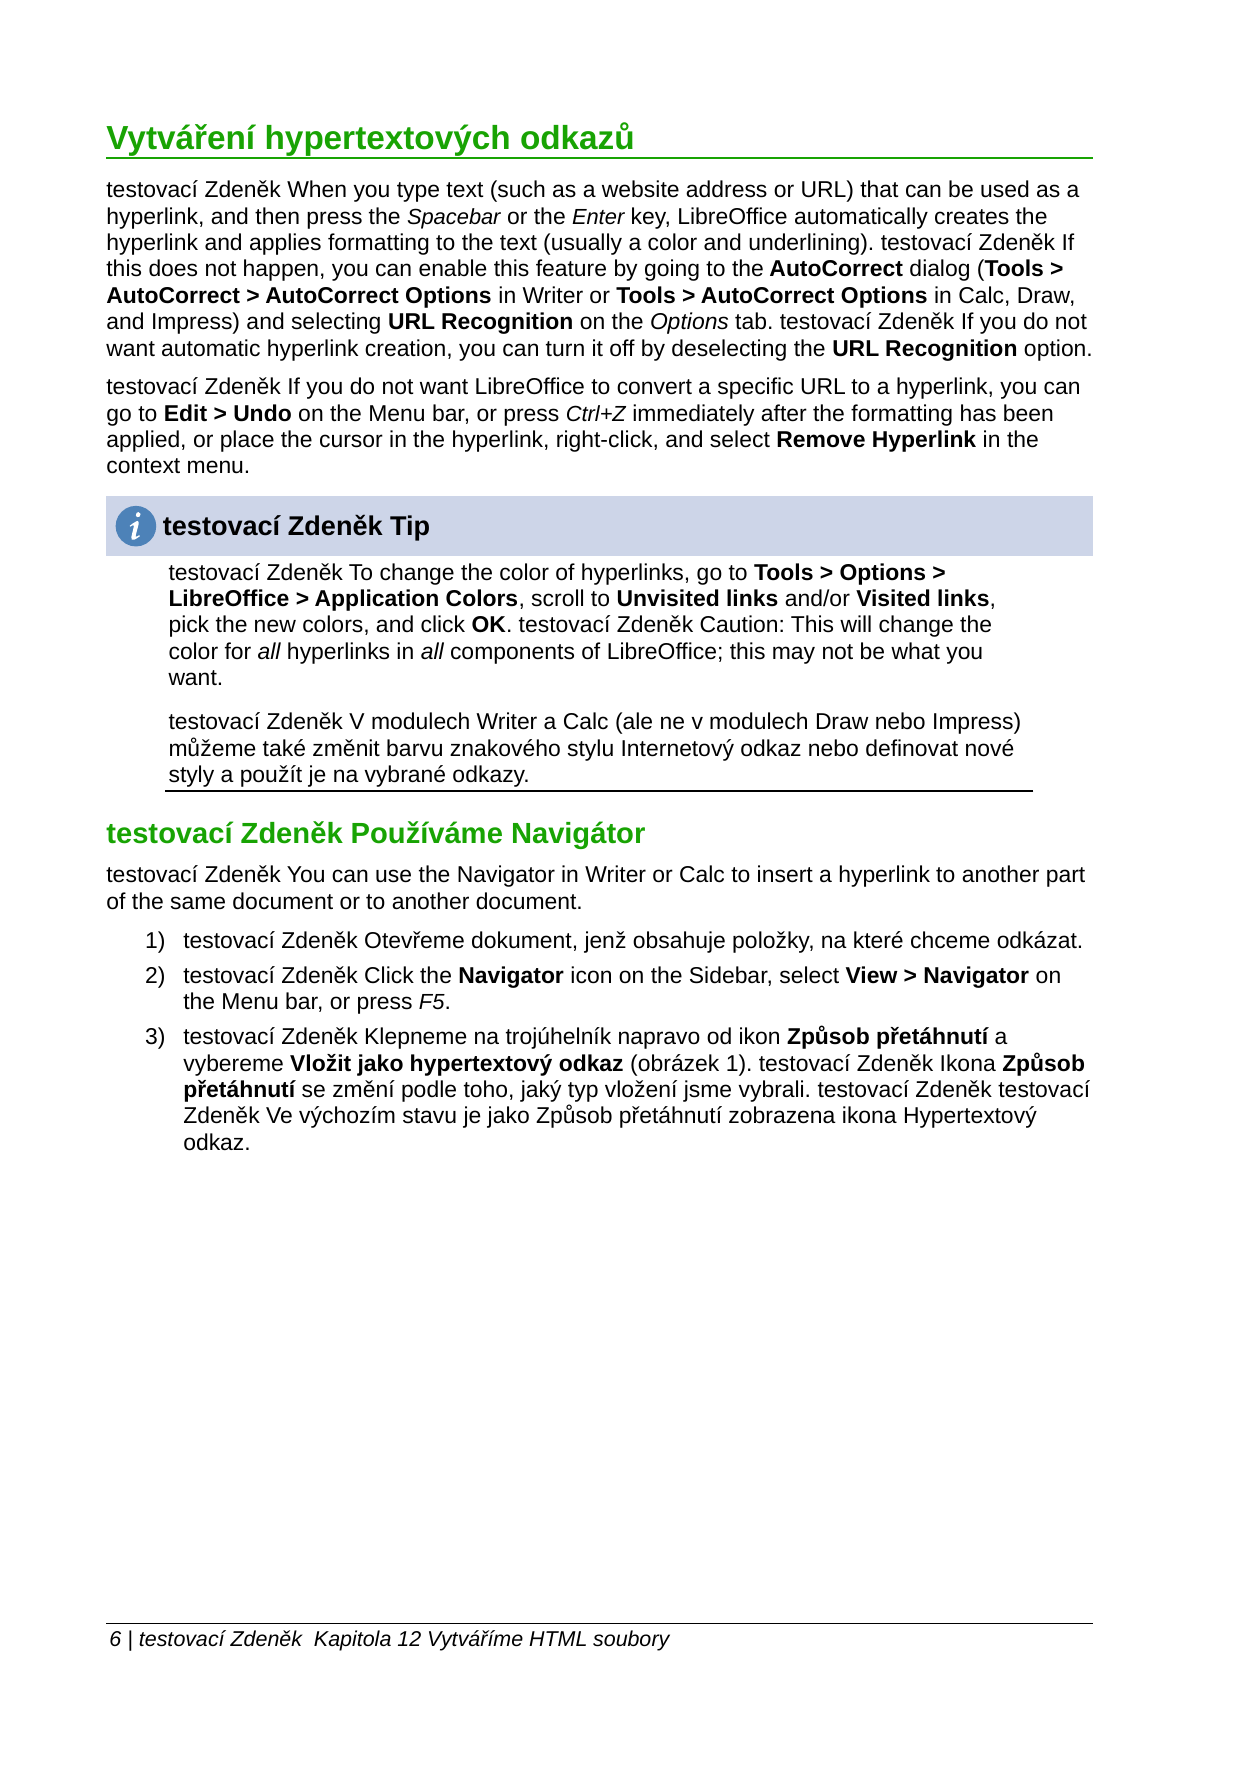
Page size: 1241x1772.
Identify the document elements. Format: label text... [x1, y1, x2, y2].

text testovací Zdeněk To change the color of hyperlinks, go to Tools > Options > LibreOffice > Application Colors, scroll to Unvisited links and/or Visited links, pick the new colors, and click OK. testovací Zdeněk Caution: This will change the color for all hyperlinks in all components of LibreOffice; this may not be what you want. [165, 556, 1033, 691]
list testovací Zdeněk Click the Navigator icon on the Sidebar, select View > Navigator on the Menu bar, or press F5. [165, 962, 1093, 1014]
subtitle testovací Zdeněk Používáme Navigátor [106, 816, 1093, 849]
text testovací Zdeněk You can use the Navigator in Writer or Calc to insert a hyperlink to another part of the same document or to another document. [106, 861, 1093, 914]
subtitle Vytváření hypertextových odkazů [106, 118, 1093, 157]
list testovací Zdeněk Klepneme na trojúhelník napravo od ikon Způsob přetáhnutí a vybereme Vložit jako hypertextový odkaz (obrázek 1). testovací Zdeněk Ikona Způsob přetáhnutí se změní podle toho, jaký typ vložení jsme vybrali. testovací Zdeněk testovací Zdeněk Ve výchozím stavu je jako Způsob přetáhnutí zobrazena ikona Hypertextový odkaz. [165, 1023, 1093, 1155]
list testovací Zdeněk Otevřeme dokument, jenž obsahuje položky, na které chceme odkázat. [165, 927, 1093, 953]
text testovací Zdeněk When you type text (such as a website address or URL) that can be used as a hyperlink, and then press the Spacebar or the Enter key, LibreOffice automatically creates the hyperlink and applies formatting to the text (usually a color and underlining). testovací Zdeněk If this does not happen, you can enable this feature by going to the AutoCorrect dialog (Tools > AutoCorrect > AutoCorrect Options in Writer or Tools > AutoCorrect Options in Calc, Draw, and Impress) and selecting URL Recognition on the Options tab. testovací Zdeněk If you do not want automatic hyperlink creation, you can turn it off by deselecting the URL Recognition option. [106, 176, 1093, 361]
subtitle testovací Zdeněk Tip [106, 496, 1093, 556]
text testovací Zdeněk If you do not want LibreOffice to convert a specific URL to a hyperlink, you can go to Edit > Undo on the Menu bar, or press Ctrl+Z immediately after the formatting has been applied, or place the cursor in the hyperlink, right-click, and select Remove Hyperlink in the context menu. [106, 373, 1093, 479]
text testovací Zdeněk V modulech Writer a Calc (ale ne v modulech Draw nebo Impress) můžeme také změnit barvu znakového stylu Internetový odkaz nebo definovat nové styly a použít je na vybrané odkazy. [165, 705, 1033, 790]
